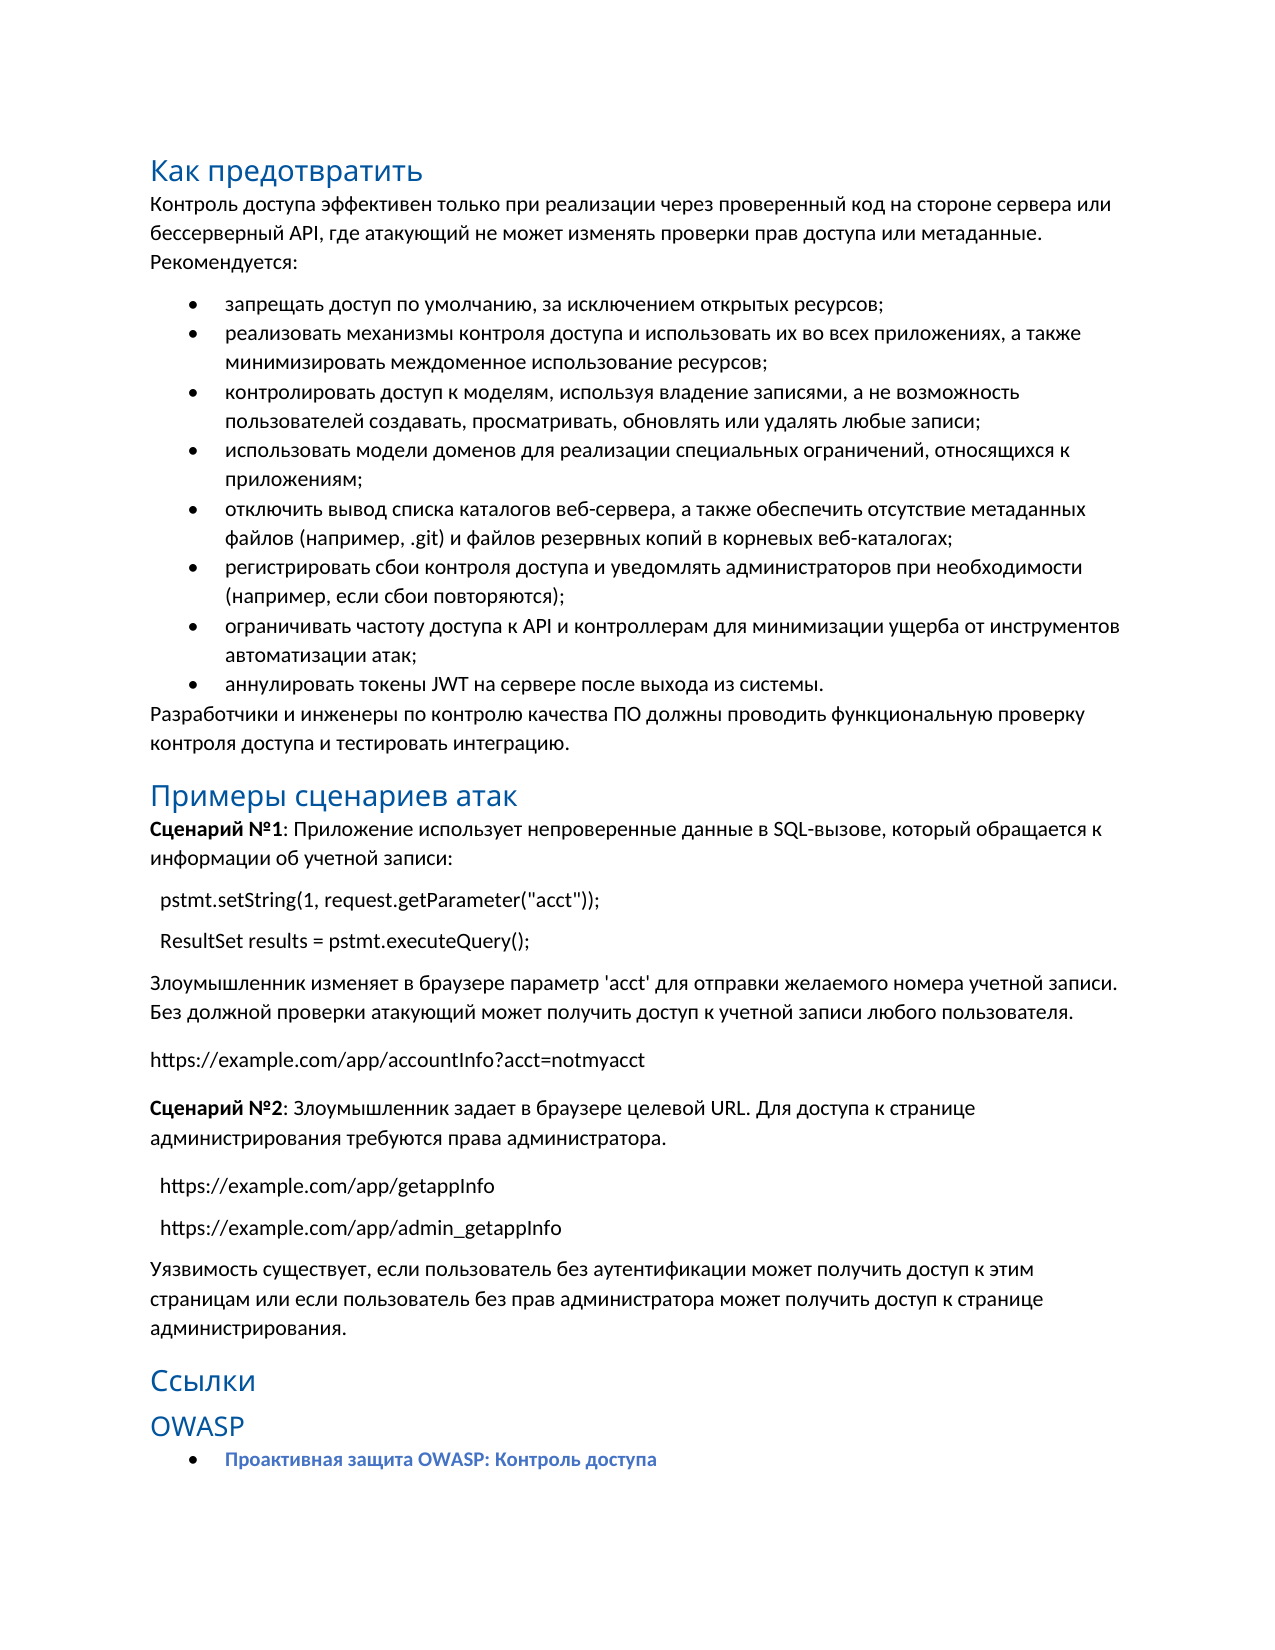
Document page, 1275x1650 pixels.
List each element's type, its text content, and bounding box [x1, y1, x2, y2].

text https://example.com/app/admin_getappInfo [150, 1214, 1125, 1240]
list контролировать доступ к моделям, используя владение записями, а не возможность пользователей создавать, просматривать, обновлять или удалять любые записи; [187, 378, 1125, 434]
subtitle OWASP [150, 1408, 1125, 1445]
text Уязвимость существует, если пользователь без аутентификации может получить доступ к этим страницам или если пользователь без прав администратора может получить доступ к странице администрирования. [150, 1255, 1125, 1341]
text Контроль доступа эффективен только при реализации через проверенный код на стороне сервера или беcсерверный API, где атакующий не может изменять проверки прав доступа или метаданные. Рекомендуется: [150, 190, 1125, 275]
text ResultSet results = pstmt.executeQuery(); [150, 927, 1125, 954]
text Злоумышленник изменяет в браузере параметр 'acct' для отправки желаемого номера учетной записи. Без должной проверки атакующий может получить доступ к учетной записи любого пользователя. [150, 969, 1125, 1025]
list реализовать механизмы контроля доступа и использовать их во всех приложениях, а также минимизировать междоменное использование ресурсов; [187, 319, 1125, 375]
list ограничивать частоту доступа к API и контроллерам для минимизации ущерба от инструментов автоматизации атак; [187, 612, 1125, 668]
text Сценарий №2: Злоумышленник задает в браузере целевой URL. Для доступа к странице администрирования требуются права администратора. [150, 1094, 1125, 1151]
list регистрировать сбои контроля доступа и уведомлять администраторов при необходимости (например, если сбои повторяются); [187, 553, 1125, 609]
text Разработчики и инженеры по контролю качества ПО должны проводить функциональную проверку контроля доступа и тестировать интеграцию. [150, 700, 1125, 756]
list отключить вывод списка каталогов веб-сервера, а также обеспечить отсутствие метаданных файлов (например, .git) и файлов резервных копий в корневых веб-каталогах; [187, 495, 1125, 551]
list использовать модели доменов для реализации специальных ограничений, относящихся к приложениям; [187, 436, 1125, 492]
list аннулировать токены JWT на сервере после выхода из системы. [187, 671, 1125, 697]
subtitle Ссылки [150, 1360, 1125, 1399]
subtitle Примеры сценариев атак [150, 775, 1125, 815]
list Проактивная защита OWASP: Контроль доступа [187, 1445, 1125, 1471]
text https://example.com/app/accountInfo?acct=notmyacct [150, 1047, 1125, 1073]
subtitle Как предотвратить [150, 150, 1125, 190]
list запрещать доступ по умолчанию, за исключением открытых ресурсов; [187, 290, 1125, 317]
text https://example.com/app/getappInfo [150, 1172, 1125, 1198]
text Сценарий №1: Приложение использует непроверенные данные в SQL-вызове, который обращается к информации об учетной записи: [150, 815, 1125, 871]
text pstmt.setString(1, request.getParameter("acct")); [150, 886, 1125, 912]
